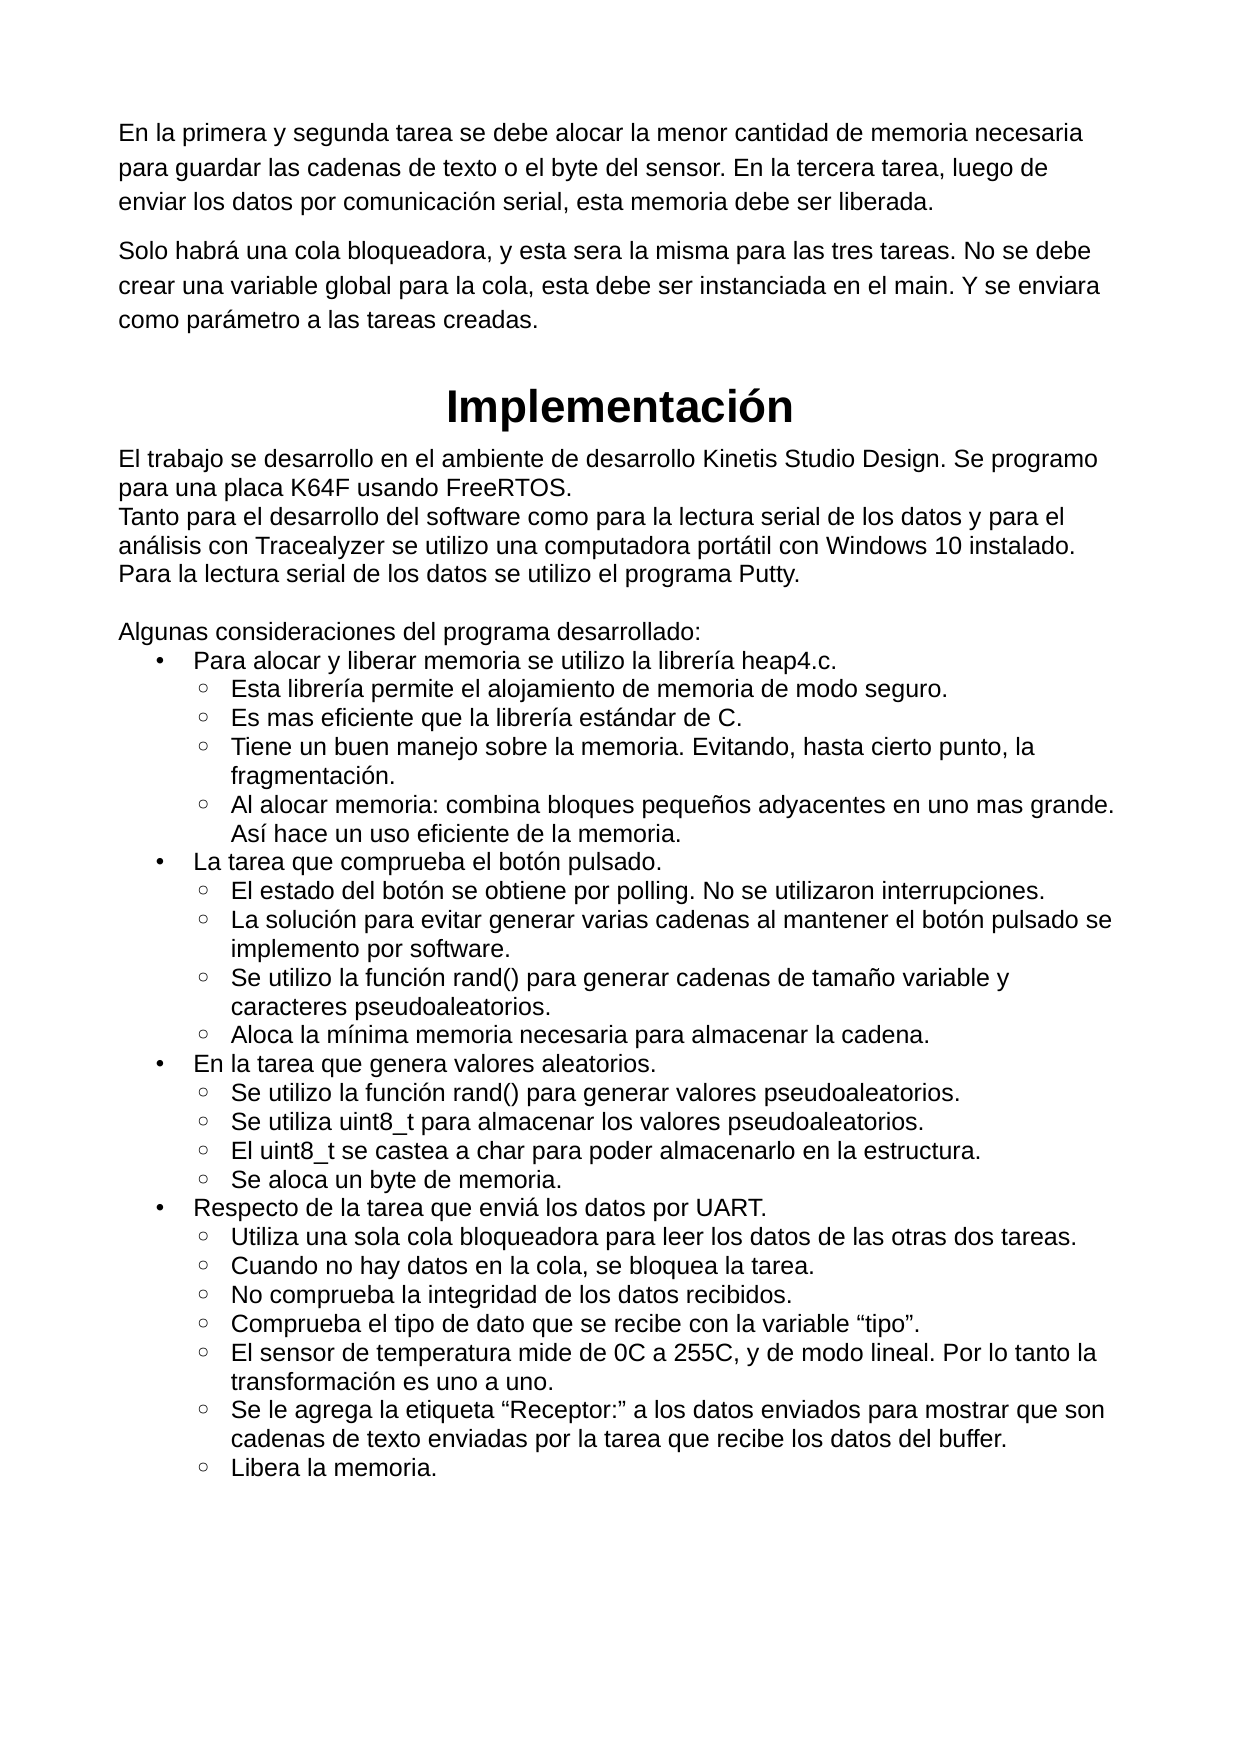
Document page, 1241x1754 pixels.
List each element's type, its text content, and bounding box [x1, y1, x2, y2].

list El uint8_t se castea a char para poder almacenarlo en la estructura. [193, 1136, 1122, 1164]
text Algunas consideraciones del programa desarrollado: [118, 617, 1122, 646]
list Esta librería permite el alojamiento de memoria de modo seguro. [193, 674, 1122, 703]
text Tanto para el desarrollo del software como para la lectura serial de los datos y para el análisis con Tracealyzer se utilizo una computadora portátil con Windows 10 instalado. [118, 502, 1122, 559]
list En la tarea que genera valores aleatorios. [156, 1049, 1122, 1078]
list Se aloca un byte de memoria. [193, 1164, 1122, 1193]
list La tarea que comprueba el botón pulsado. [156, 847, 1122, 876]
list Cuando no hay datos en la cola, se bloquea la tarea. [193, 1251, 1122, 1280]
text En la primera y segunda tarea se debe alocar la menor cantidad de memoria necesaria para guardar las cadenas de texto o el byte del sensor. En la tercera tarea, luego de enviar los datos por comunicación serial, esta memoria debe ser liberada. [118, 118, 1122, 216]
list No comprueba la integridad de los datos recibidos. [193, 1280, 1122, 1309]
list Se le agrega la etiqueta “Receptor:” a los datos enviados para mostrar que son cadenas de texto enviadas por la tarea que recibe los datos del buffer. [193, 1395, 1122, 1453]
text Para la lectura serial de los datos se utilizo el programa Putty. [118, 559, 1122, 588]
list Tiene un buen manejo sobre la memoria. Evitando, hasta cierto punto, la fragmentación. [193, 732, 1122, 790]
title Implementación [118, 379, 1122, 432]
list Utiliza una sola cola bloqueadora para leer los datos de las otras dos tareas. [193, 1222, 1122, 1251]
list Es mas eficiente que la librería estándar de C. [193, 703, 1122, 732]
list La solución para evitar generar varias cadenas al mantener el botón pulsado se implemento por software. [193, 905, 1122, 963]
list El sensor de temperatura mide de 0C a 255C, y de modo lineal. Por lo tanto la transformación es uno a uno. [193, 1338, 1122, 1395]
text El trabajo se desarrollo en el ambiente de desarrollo Kinetis Studio Design. Se programo para una placa K64F usando FreeRTOS. [118, 444, 1122, 502]
list Comprueba el tipo de dato que se recibe con la variable “tipo”. [193, 1309, 1122, 1338]
list Se utilizo la función rand() para generar cadenas de tamaño variable y caracteres pseudoaleatorios. [193, 963, 1122, 1020]
list Aloca la mínima memoria necesaria para almacenar la cadena. [193, 1020, 1122, 1049]
text Solo habrá una cola bloqueadora, y esta sera la misma para las tres tareas. No se debe crear una variable global para la cola, esta debe ser instanciada en el main. Y se enviara como parámetro a las tareas creadas. [118, 236, 1122, 334]
list Al alocar memoria: combina bloques pequeños adyacentes en uno mas grande. Así hace un uso eficiente de la memoria. [193, 790, 1122, 847]
list El estado del botón se obtiene por polling. No se utilizaron interrupciones. [193, 876, 1122, 905]
list Para alocar y liberar memoria se utilizo la librería heap4.c. [156, 646, 1122, 674]
list Se utiliza uint8_t para almacenar los valores pseudoaleatorios. [193, 1107, 1122, 1136]
list Se utilizo la función rand() para generar valores pseudoaleatorios. [193, 1078, 1122, 1107]
list Libera la memoria. [193, 1453, 1122, 1482]
list Respecto de la tarea que enviá los datos por UART. [156, 1193, 1122, 1222]
